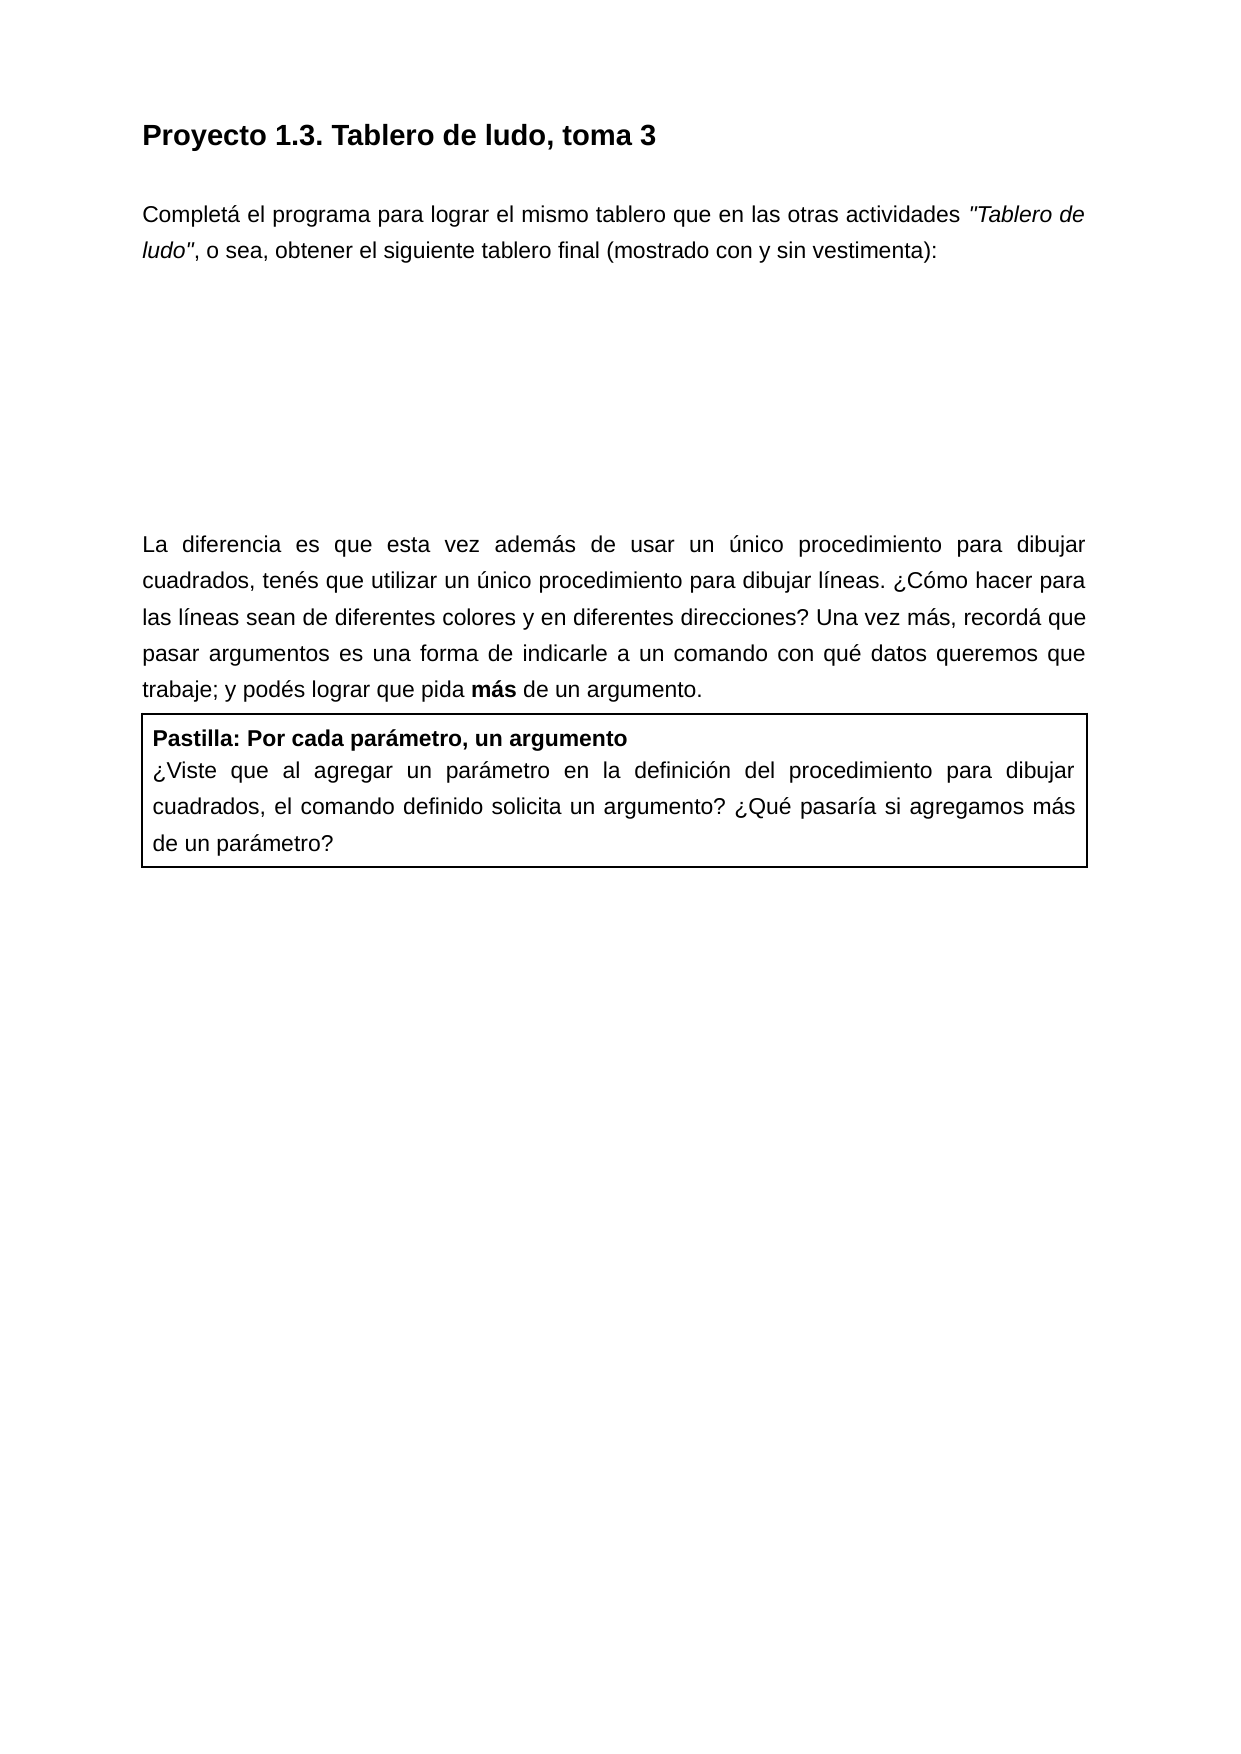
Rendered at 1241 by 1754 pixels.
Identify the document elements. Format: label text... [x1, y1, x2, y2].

text La diferencia es que esta vez además de usar un único procedimiento para dibujar cuadrados, tenés que utilizar un único procedimiento para dibujar líneas. ¿Cómo hacer para las líneas sean de diferentes colores y en diferentes direcciones? Una vez más, recordá que pasar argumentos es una forma de indicarle a un comando con qué datos queremos que trabaje; y podés lograr que pida más de un argumento. [142, 531, 1087, 703]
text Completá el programa para lograr el mismo tablero que en las otras actividades "Tablero de ludo", o sea, obtener el siguiente tablero final (mostrado con y sin vestimenta): [142, 201, 1087, 263]
table_header Pastilla: Por cada parámetro, un argumento ¿Viste que al agregar un parámetro en la definición del procedimiento para dibujar cuadrados, el comando definido solicita un argumento? ¿Qué pasaría si agregamos más de un parámetro? [143, 715, 1086, 866]
text Proyecto 1.3. Tablero de ludo, toma 3 [142, 118, 1087, 152]
